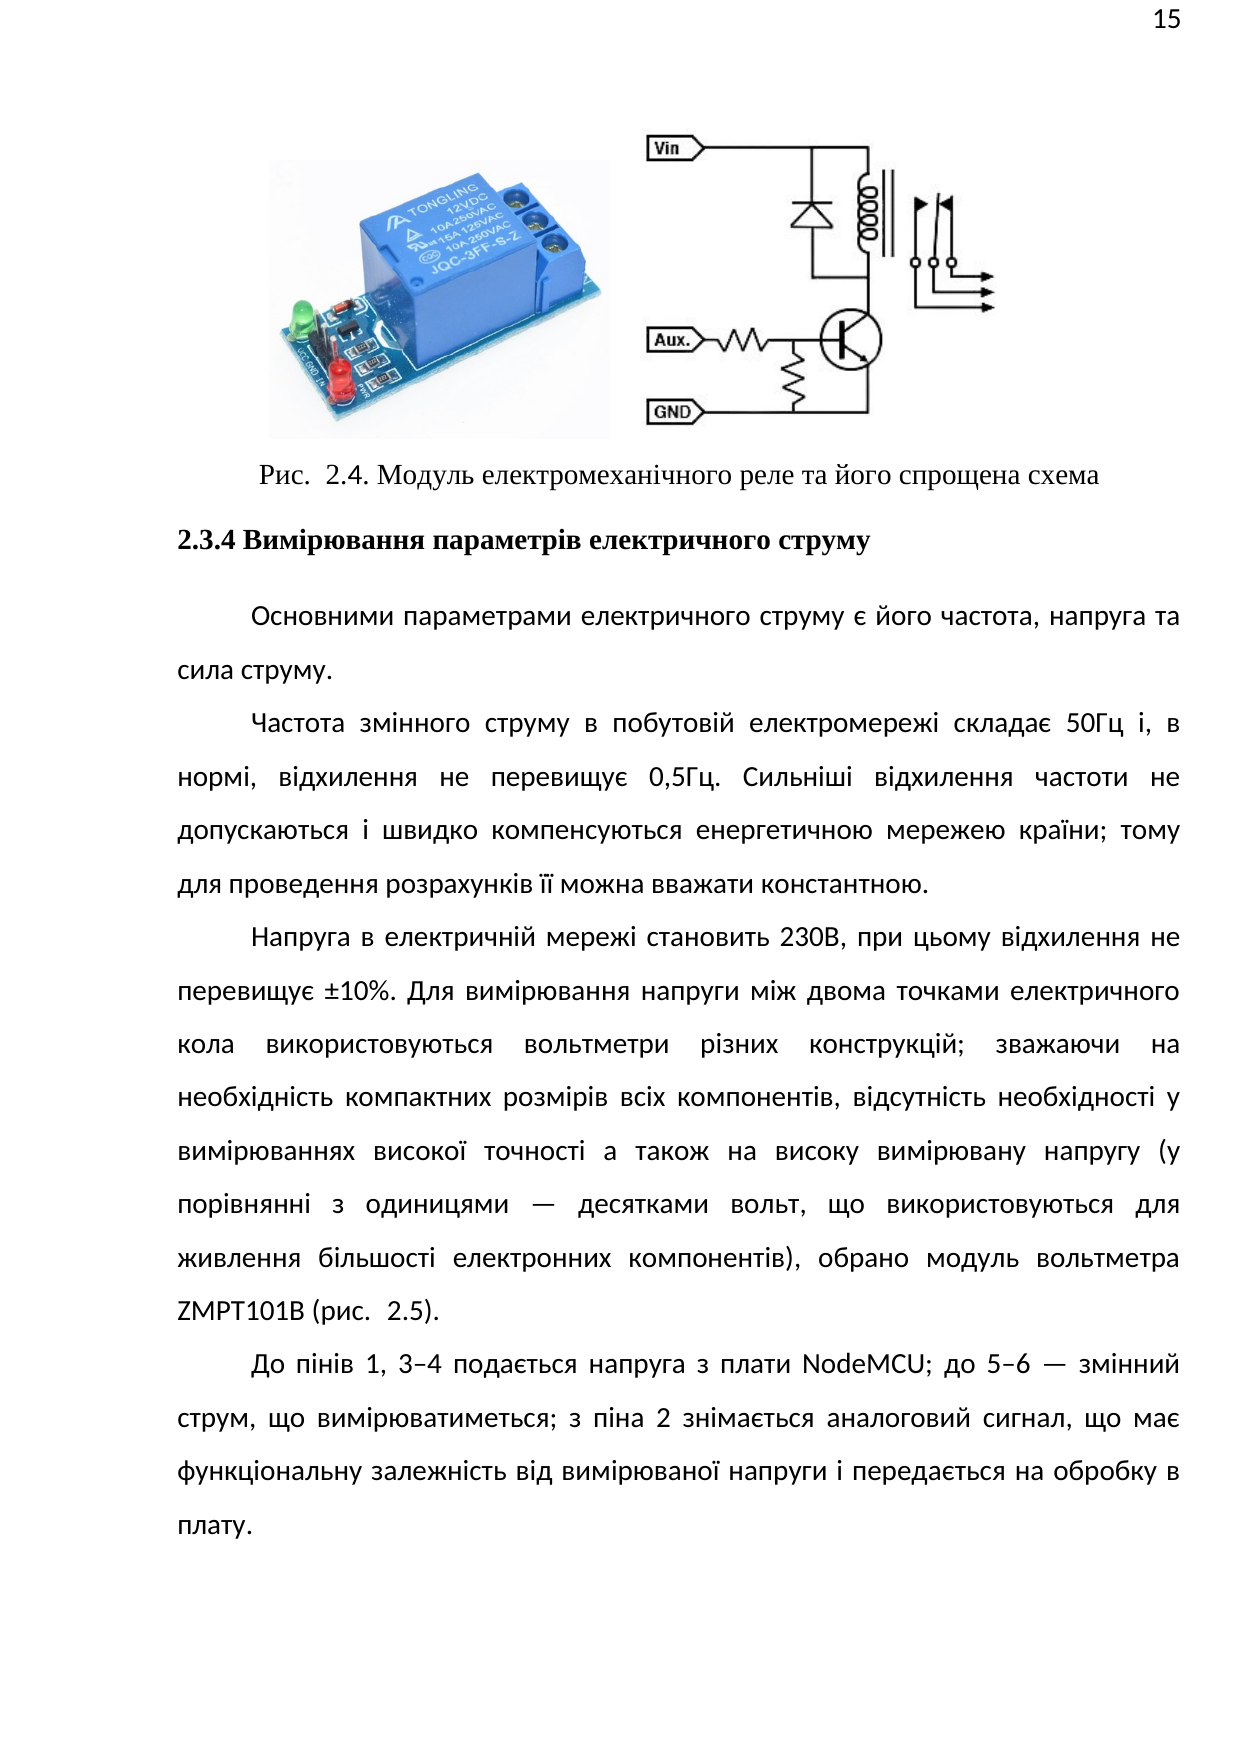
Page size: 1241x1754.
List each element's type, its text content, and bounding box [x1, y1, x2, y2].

picture [250, 118, 1010, 439]
text Основними параметрами електричного струму є його частота, напруга та сила струму. [177, 597, 1181, 687]
text Напруга в електричній мережі становить 230В, при цьому відхилення не перевищує ±10%. Для вимірювання напруги між двома точками електричного кола використовуються вольтметри різних конструкцій; зважаючи на необхідність компактних розмірів всіх компонентів, відсутність необхідності у вимірюваннях високої точності а також на високу вимірювану напругу (у порівнянні з одиницями — десятками вольт, що використовуються для живлення більшості електронних компонентів), обрано модуль вольтметра ZMPT101B (рис. 2.5). [177, 918, 1181, 1328]
text До пінів 1, 3–4 подається напруга з плати NodeMCU; до 5–6 — змінний струм, що вимірюватиметься; з піна 2 знімається аналоговий сигнал, що має функціональну залежність від вимірюваної напруги і передається на обробку в плату. [177, 1346, 1181, 1542]
text Рис. 2.4. Модуль електромеханічного реле та його спрощена схема [177, 456, 1181, 492]
subtitle 2.3.4 Вимірювання параметрів електричного струму [177, 522, 1181, 556]
text Частота змінного струму в побутовій електромережі складає 50Гц і, в нормі, відхилення не перевищує 0,5Гц. Сильніші відхилення частоти не допускаються і швидко компенсуються енергетичною мережею країни; тому для проведення розрахунків її можна вважати константною. [177, 704, 1181, 900]
